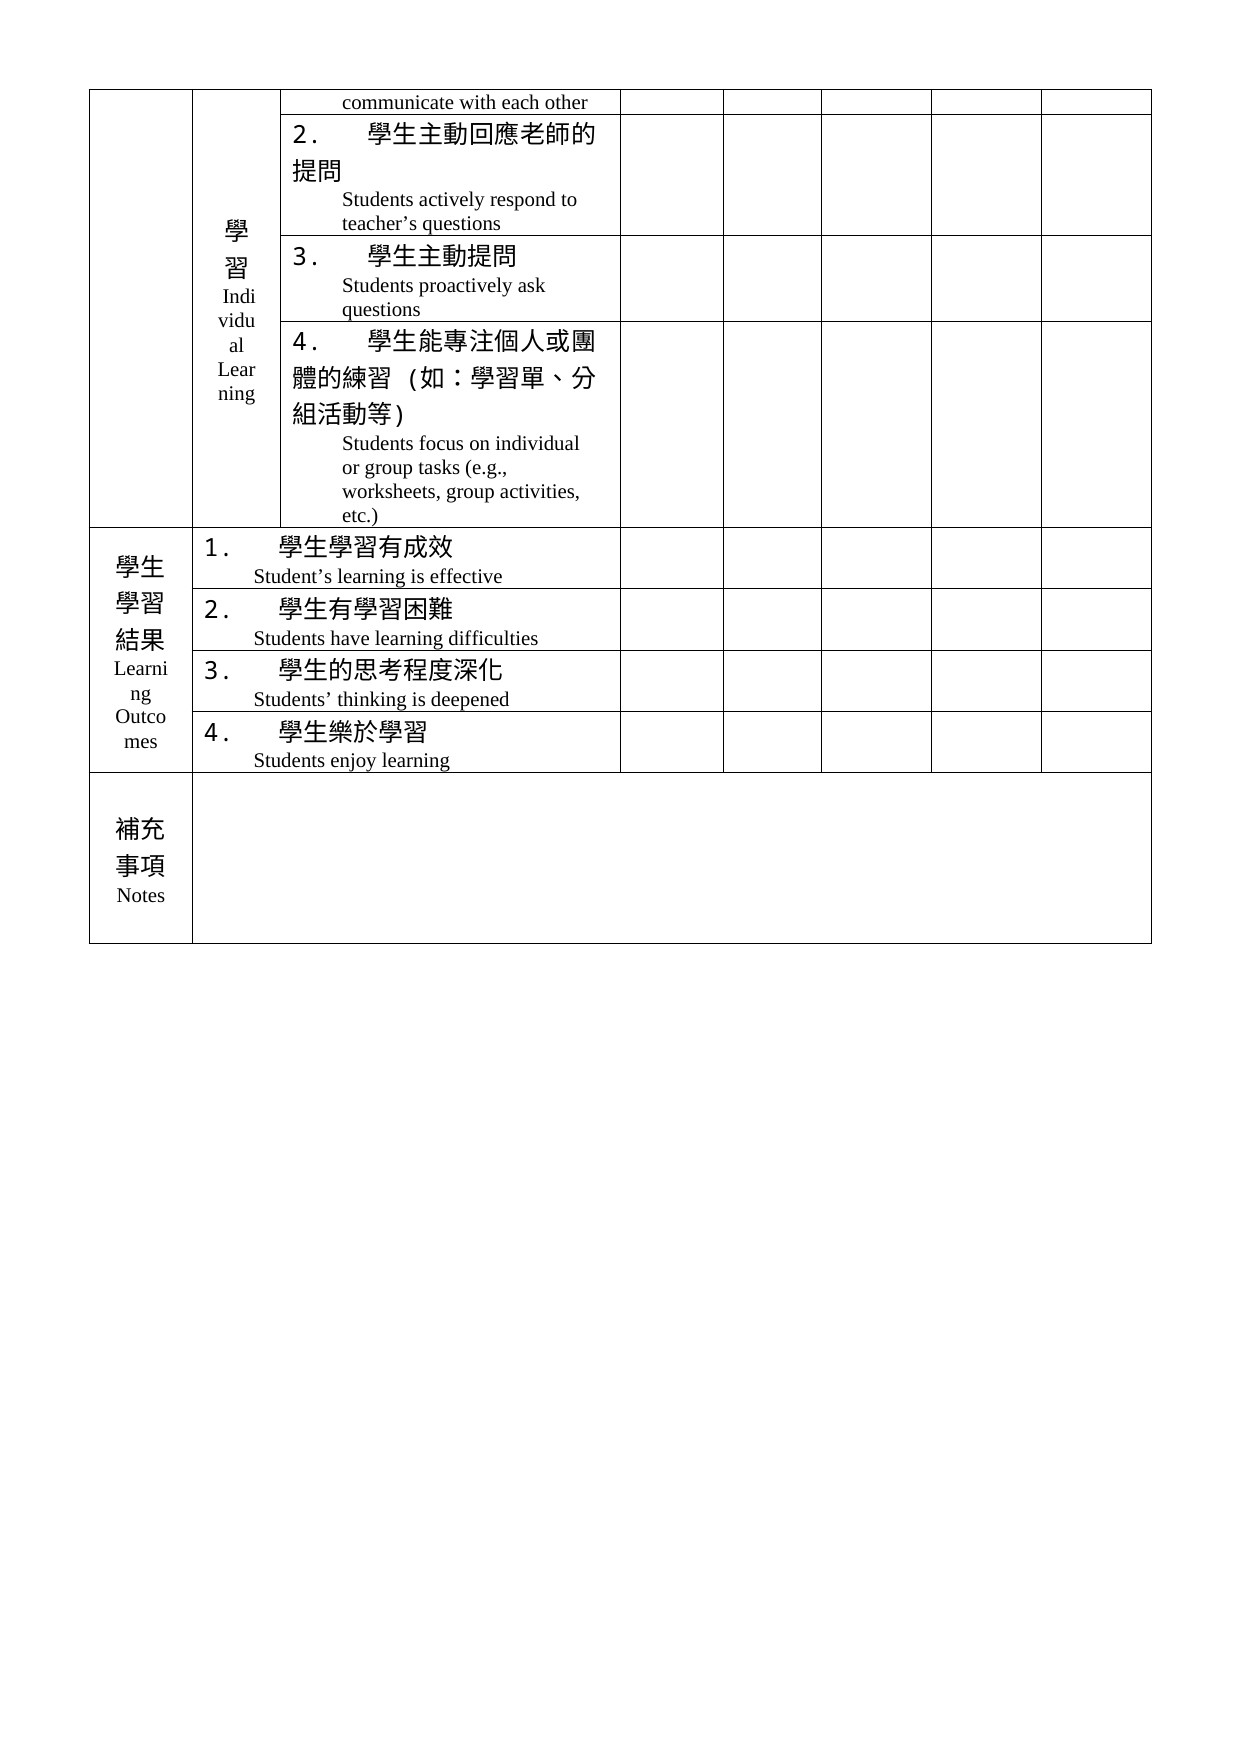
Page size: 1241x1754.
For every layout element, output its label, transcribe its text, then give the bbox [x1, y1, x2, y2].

table_cell [193, 773, 1151, 943]
table_cell [724, 115, 821, 235]
table_cell [621, 236, 723, 321]
table_cell [621, 651, 723, 711]
table_cell [822, 712, 931, 772]
table_cell [621, 115, 723, 235]
table_cell [822, 115, 931, 235]
table_cell 學生的思考程度深化 Students’ thinking is deepened [193, 651, 620, 711]
table_cell [621, 322, 723, 527]
table_cell [1042, 528, 1151, 588]
table_cell communicate with each other [281, 90, 620, 114]
table_cell [932, 322, 1041, 527]
table_cell [822, 528, 931, 588]
table_cell 學生樂於學習 Students enjoy learning [193, 712, 620, 772]
table_cell [822, 236, 931, 321]
table_cell [724, 528, 821, 588]
table_cell 學生主動提問 Students proactively ask questions [281, 236, 620, 321]
table_cell [724, 651, 821, 711]
table_cell [932, 589, 1041, 649]
table_cell [1042, 589, 1151, 649]
table_cell [822, 651, 931, 711]
table_cell [932, 651, 1041, 711]
table_cell [621, 90, 723, 114]
table_cell [932, 115, 1041, 235]
table_cell 學生有學習困難 Students have learning difficulties [193, 589, 620, 649]
table_cell [822, 90, 931, 114]
table_cell [1042, 115, 1151, 235]
table_cell [621, 528, 723, 588]
table_cell [1042, 651, 1151, 711]
table_cell [621, 712, 723, 772]
table_cell 學習 Individual Learning [193, 90, 280, 527]
table_cell [1042, 90, 1151, 114]
table_cell [932, 712, 1041, 772]
table_cell [724, 589, 821, 649]
table_cell [822, 322, 931, 527]
table_cell [822, 589, 931, 649]
table_cell [1042, 712, 1151, 772]
table_cell 補充事項 Notes [90, 773, 192, 943]
table_cell [621, 589, 723, 649]
table_cell [90, 90, 192, 527]
table_cell [724, 322, 821, 527]
table_cell 學生學習有成效 Student’s learning is effective [193, 528, 620, 588]
table_cell [932, 90, 1041, 114]
table_cell [724, 236, 821, 321]
table_cell [932, 528, 1041, 588]
table_cell [932, 236, 1041, 321]
table_cell [1042, 236, 1151, 321]
table_cell 學生學習結果 Learning Outcomes [90, 528, 192, 772]
table_cell [1042, 322, 1151, 527]
table_cell [724, 90, 821, 114]
table_cell 學生主動回應老師的提問 Students actively respond to teacher’s questions [281, 115, 620, 235]
table_cell [724, 712, 821, 772]
table_cell 學生能專注個人或團體的練習 (如：學習單、分組活動等) Students focus on individual or group tasks (e.g., worksheets, group activities, etc.) [281, 322, 620, 527]
